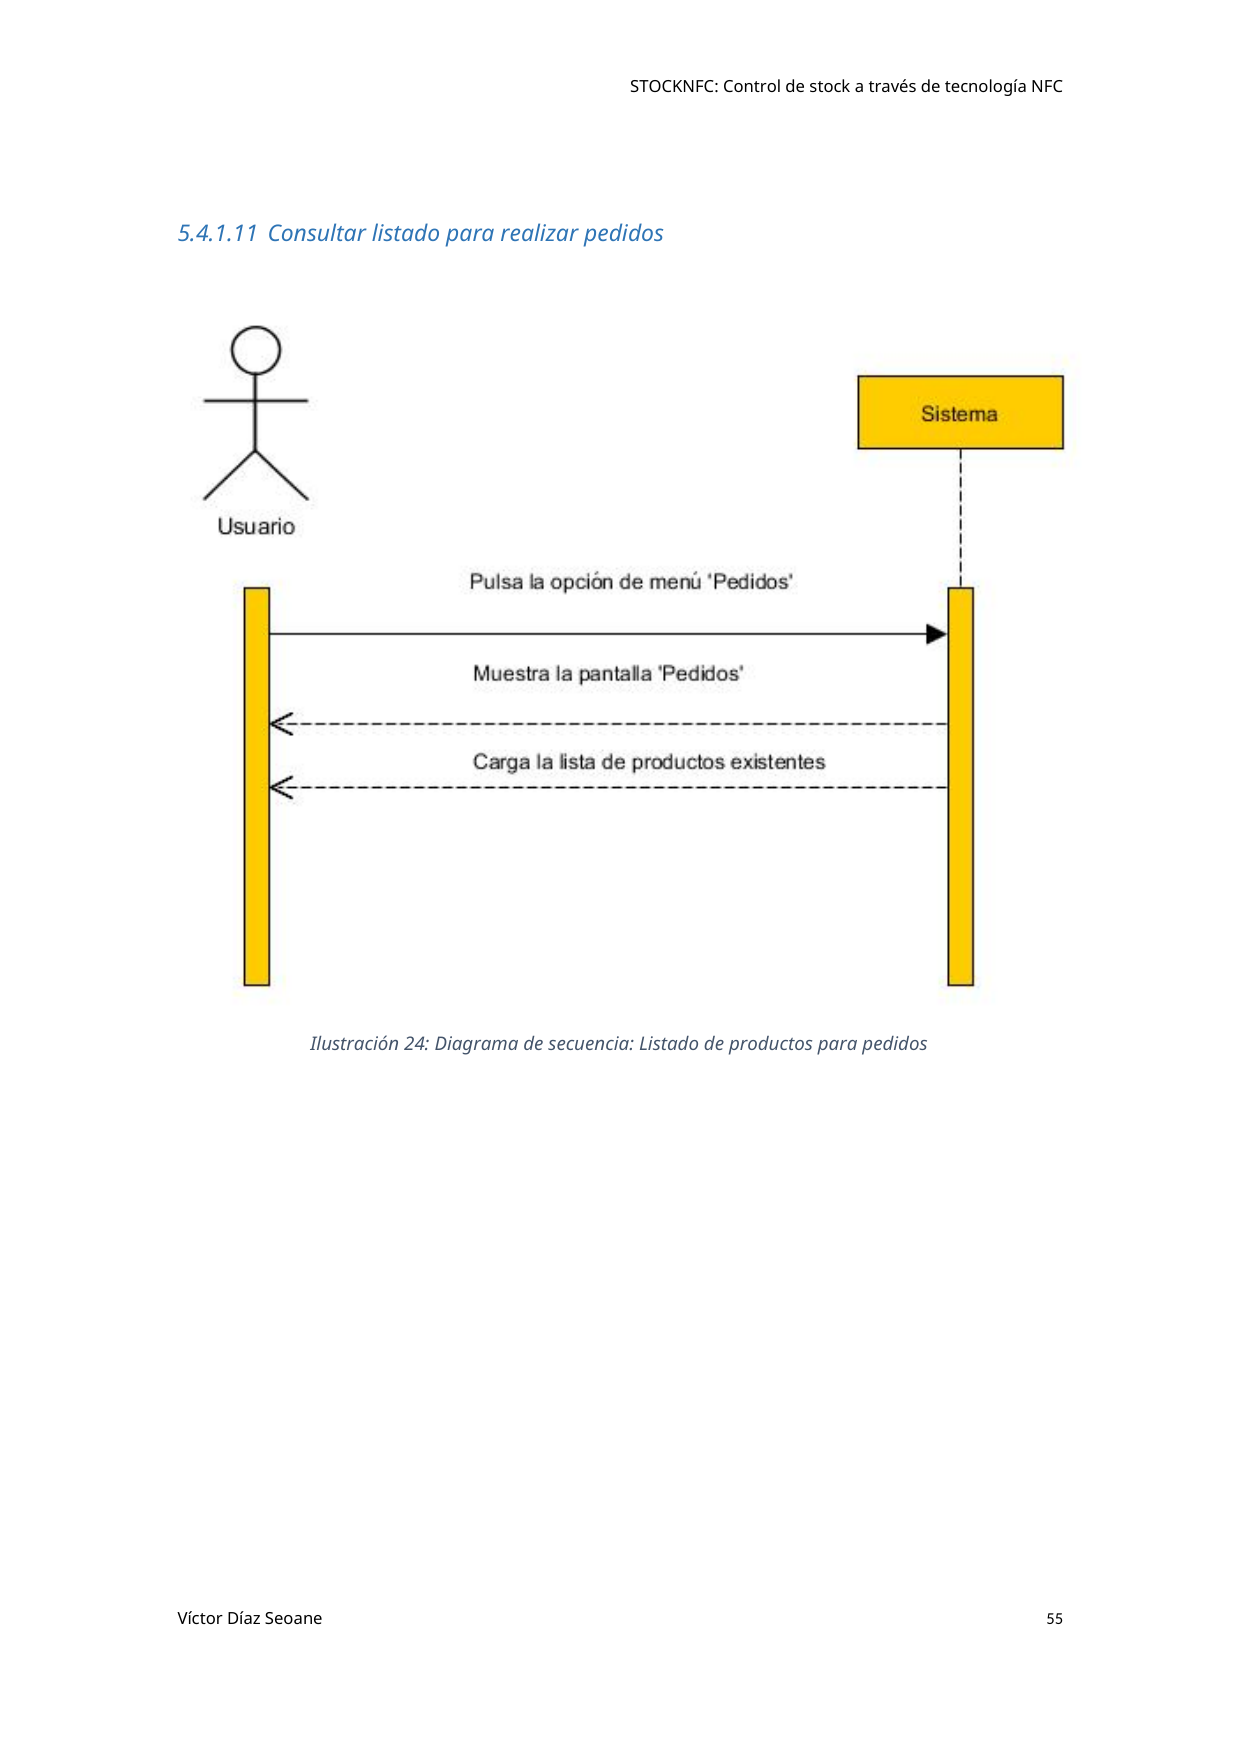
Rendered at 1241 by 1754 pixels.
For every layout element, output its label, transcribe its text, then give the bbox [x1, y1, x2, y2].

text Ilustración 24: Diagrama de secuencia: Listado de productos para pedidos [177, 1030, 1063, 1056]
subtitle Consultar listado para realizar pedidos [177, 217, 1063, 249]
